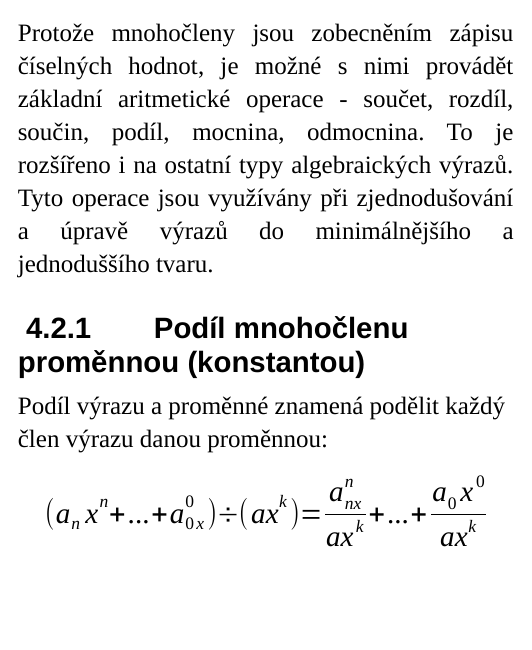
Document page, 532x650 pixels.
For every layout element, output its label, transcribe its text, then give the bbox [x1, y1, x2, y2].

text Protože mnohočleny jsou zobecněním zápisu číselných hodnot, je možné s nimi provádět základní aritmetické operace - součet, rozdíl, součin, podíl, mocnina, odmocnina. To je rozšířeno i na ostatní typy algebraických výrazů. Tyto operace jsou využívány při zjednodušování a úpravě výrazů do minimálnějšího a jednoduššího tvaru. [18, 18, 514, 278]
subtitle Podíl mnohočlenu proměnnou (konstantou) [18, 311, 514, 378]
text Podíl výrazu a proměnné znamená podělit každý člen výrazu danou proměnnou: [18, 391, 514, 453]
